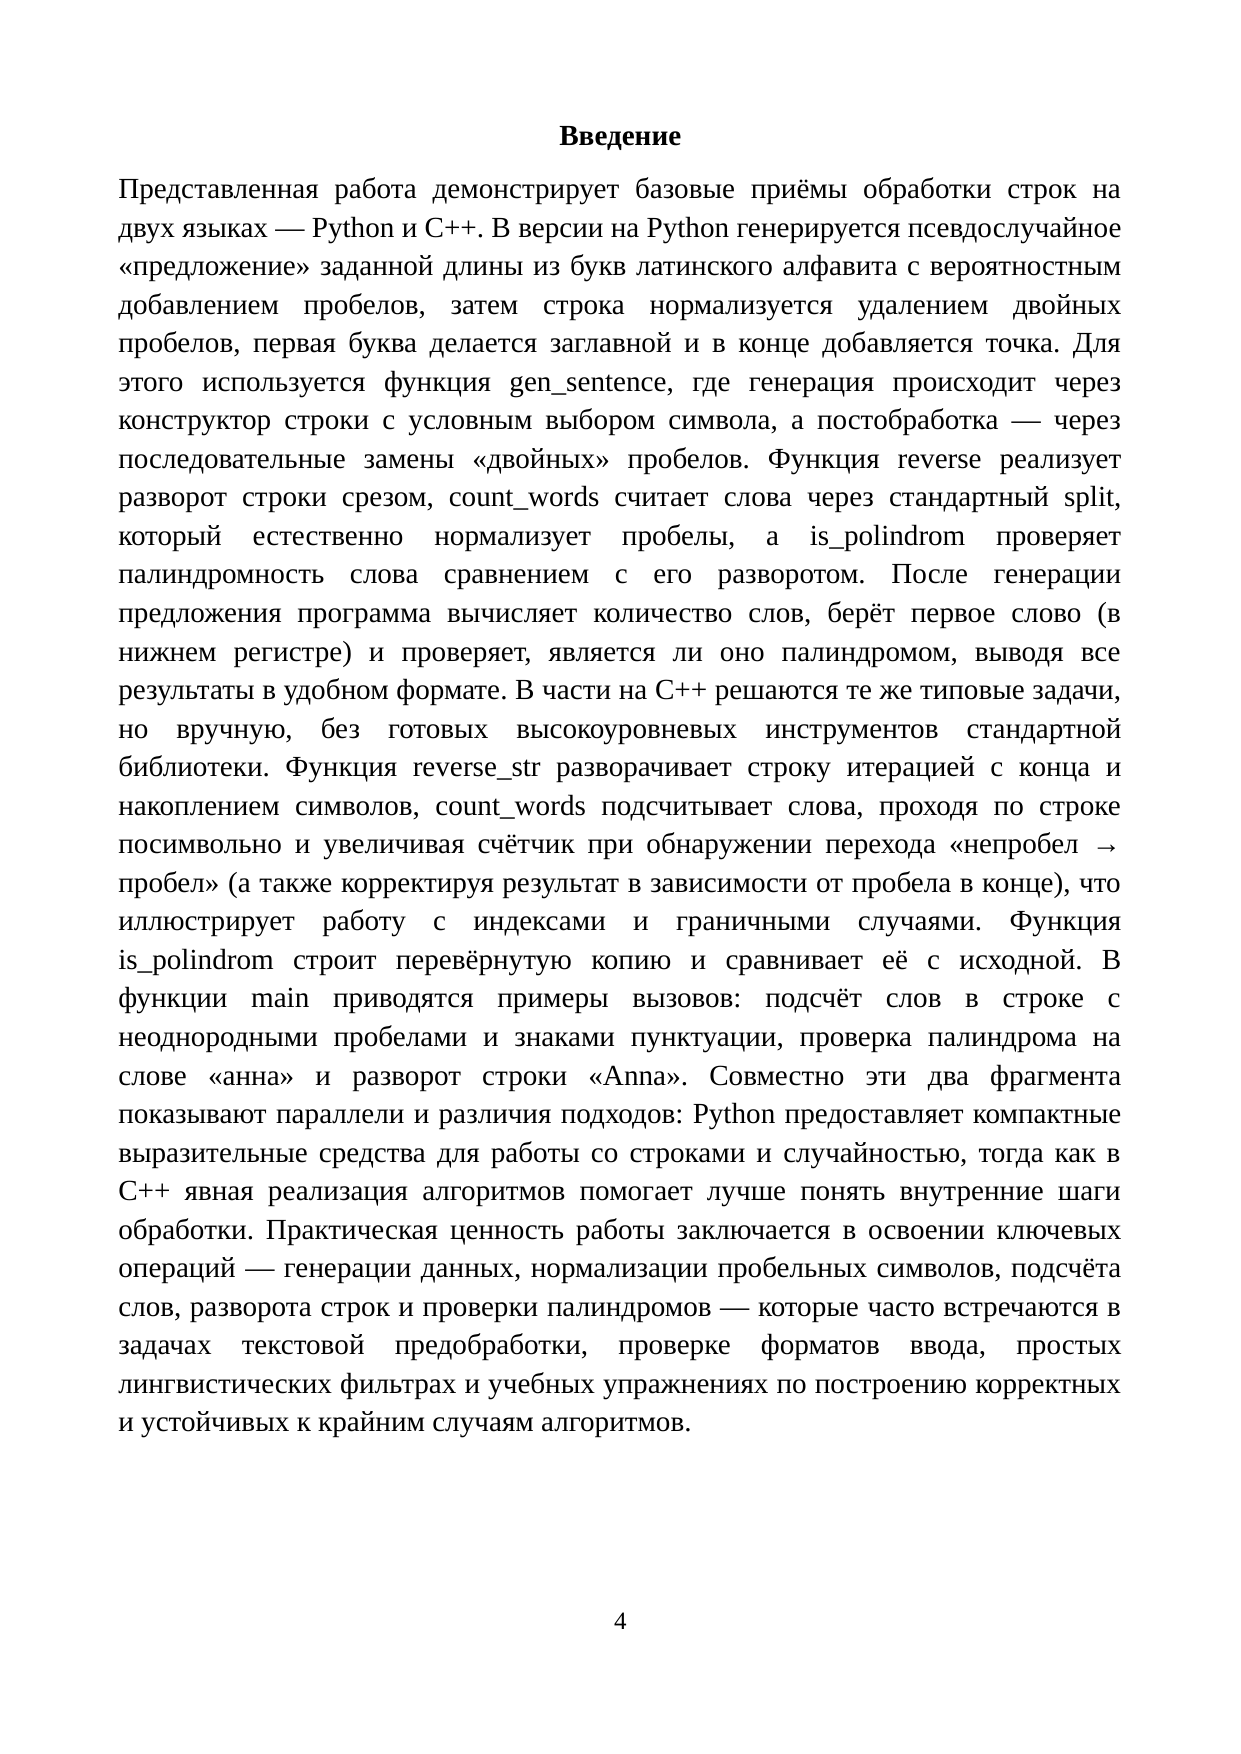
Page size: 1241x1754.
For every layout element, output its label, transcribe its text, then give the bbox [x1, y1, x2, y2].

text Введение [118, 118, 1122, 152]
text Представленная работа демонстрирует базовые приёмы обработки строк на двух языках — Python и C++. В версии на Python генерируется псевдослучайное «предложение» заданной длины из букв латинского алфавита с вероятностным добавлением пробелов, затем строка нормализуется удалением двойных пробелов, первая буква делается заглавной и в конце добавляется точка. Для этого используется функция gen_sentence, где генерация происходит через конструктор строки с условным выбором символа, а постобработка — через последовательные замены «двойных» пробелов. Функция reverse реализует разворот строки срезом, count_words считает слова через стандартный split, который естественно нормализует пробелы, а is_polindrom проверяет палиндромность слова сравнением с его разворотом. После генерации предложения программа вычисляет количество слов, берёт первое слово (в нижнем регистре) и проверяет, является ли оно палиндромом, выводя все результаты в удобном формате. В части на C++ решаются те же типовые задачи, но вручную, без готовых высокоуровневых инструментов стандартной библиотеки. Функция reverse_str разворачивает строку итерацией с конца и накоплением символов, count_words подсчитывает слова, проходя по строке посимвольно и увеличивая счётчик при обнаружении перехода «непробел → пробел» (а также корректируя результат в зависимости от пробела в конце), что иллюстрирует работу с индексами и граничными случаями. Функция is_polindrom строит перевёрнутую копию и сравнивает её с исходной. В функции main приводятся примеры вызовов: подсчёт слов в строке с неоднородными пробелами и знаками пунктуации, проверка палиндрома на слове «анна» и разворот строки «Anna». Совместно эти два фрагмента показывают параллели и различия подходов: Python предоставляет компактные выразительные средства для работы со строками и случайностью, тогда как в C++ явная реализация алгоритмов помогает лучше понять внутренние шаги обработки. Практическая ценность работы заключается в освоении ключевых операций — генерации данных, нормализации пробельных символов, подсчёта слов, разворота строк и проверки палиндромов — которые часто встречаются в задачах текстовой предобработки, проверке форматов ввода, простых лингвистических фильтрах и учебных упражнениях по построению корректных и устойчивых к крайним случаям алгоритмов. [118, 171, 1122, 1438]
